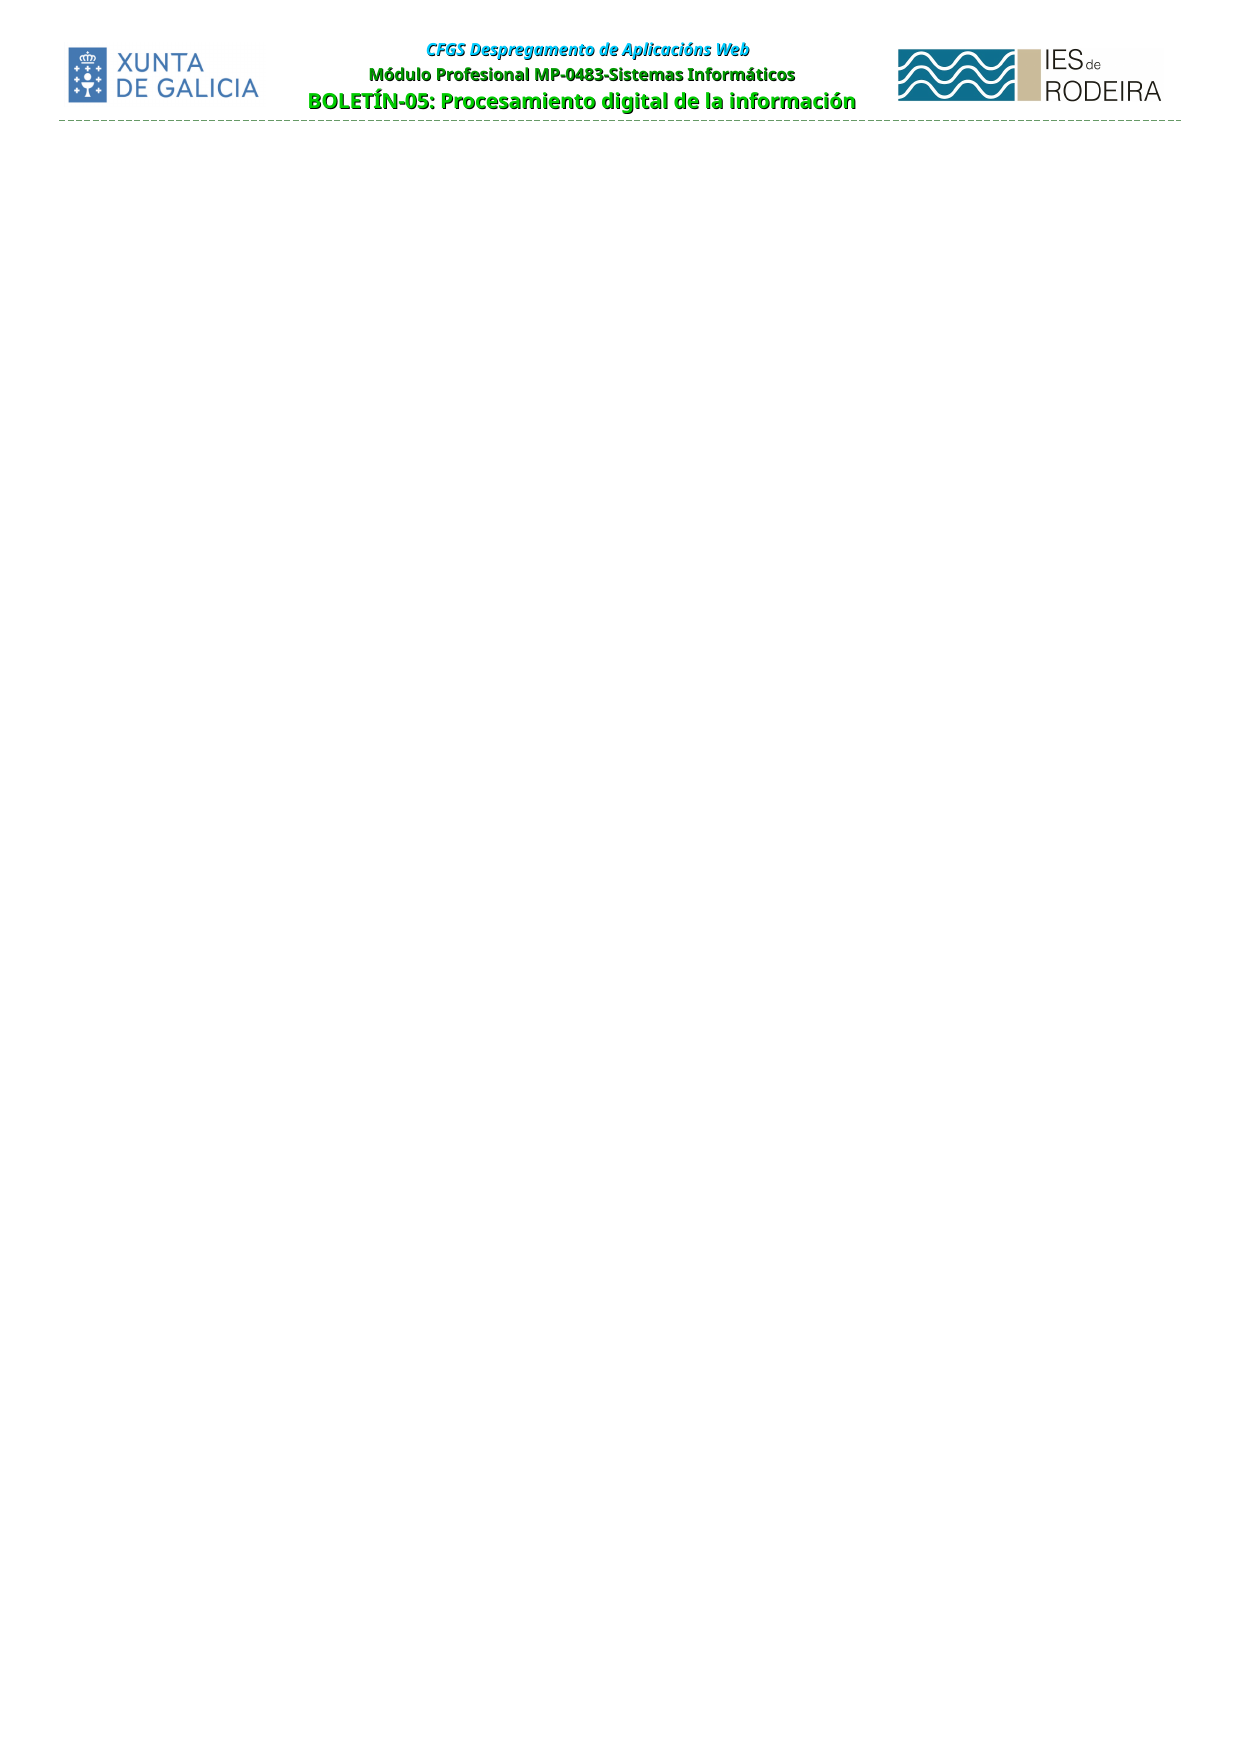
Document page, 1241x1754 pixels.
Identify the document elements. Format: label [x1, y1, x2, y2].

picture [64, 42, 267, 107]
picture [897, 48, 1164, 102]
